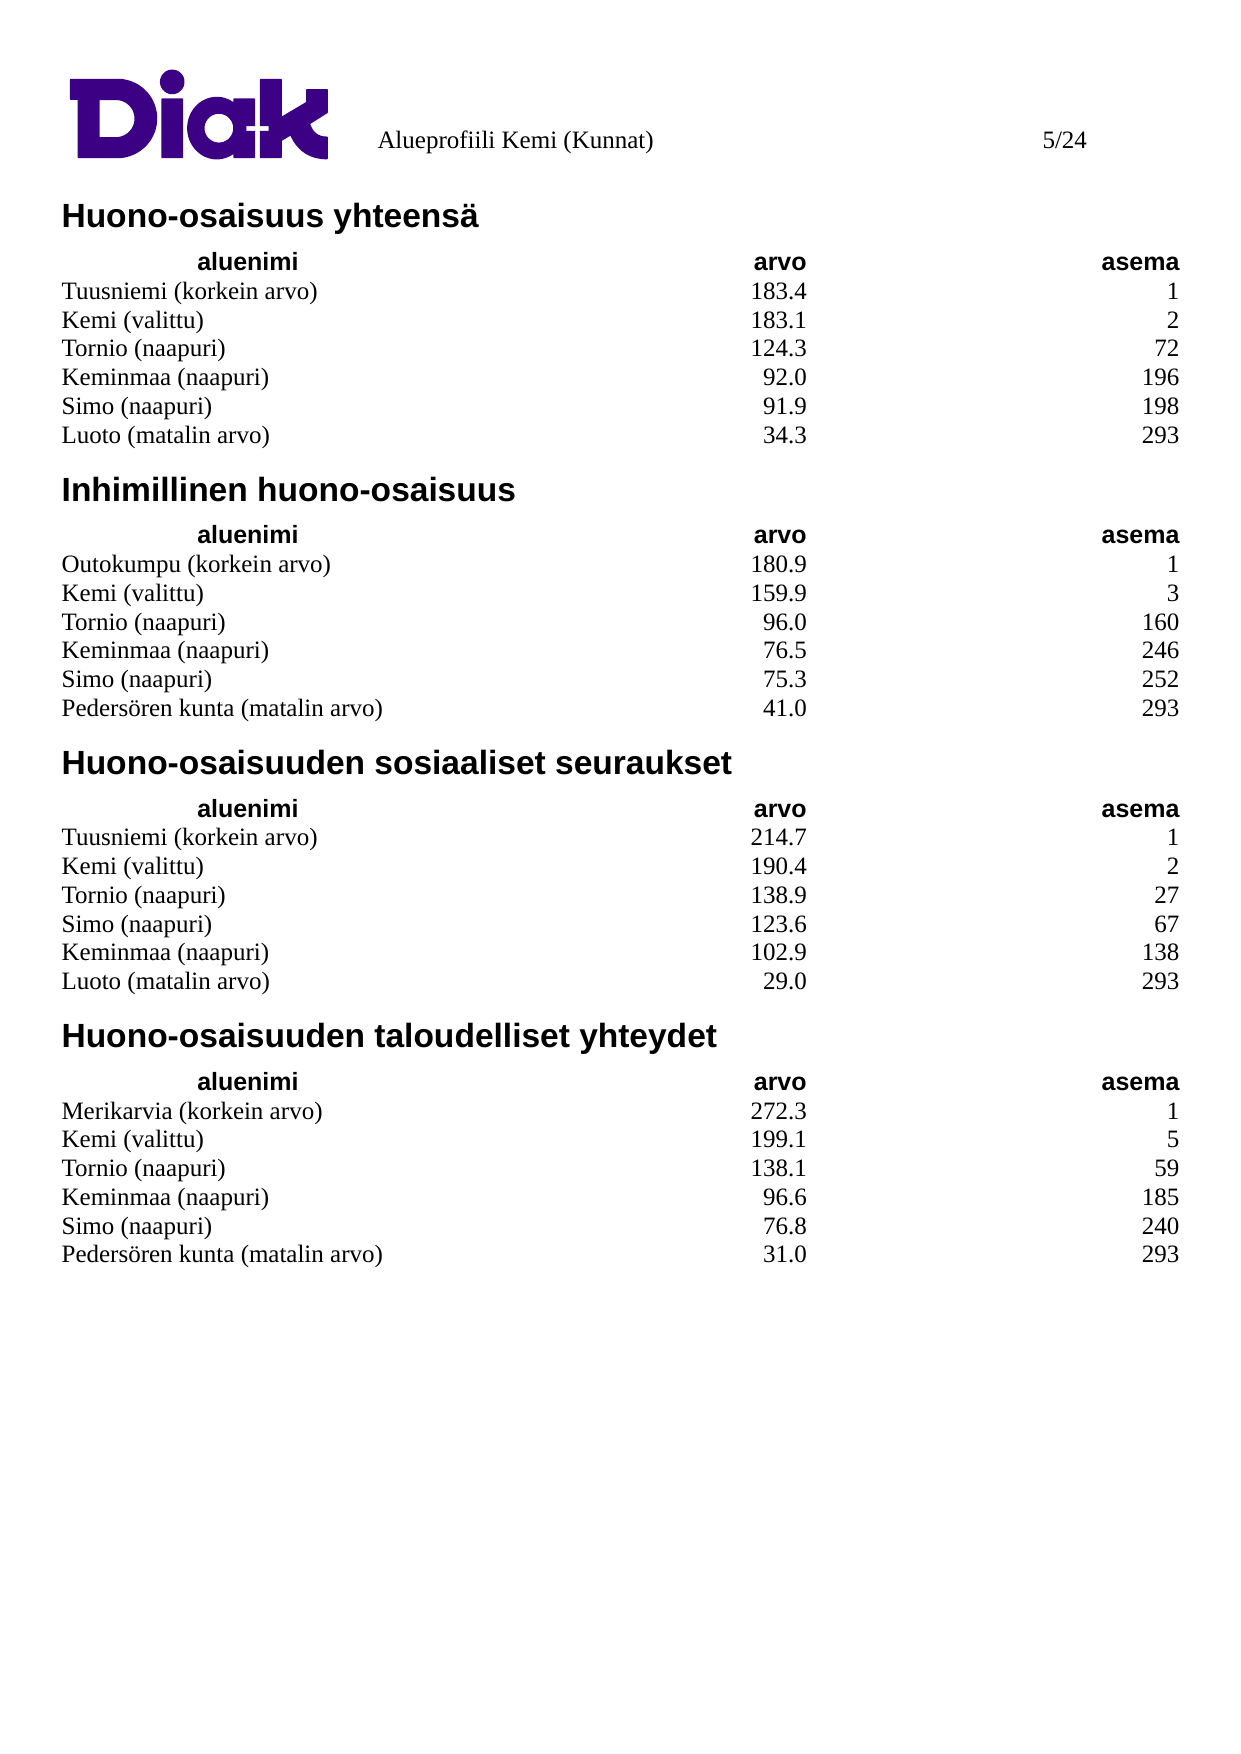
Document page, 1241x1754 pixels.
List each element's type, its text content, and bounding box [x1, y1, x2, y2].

table_cell Simo (naapuri) [61, 664, 434, 693]
subtitle Huono-osaisuuden sosiaaliset seuraukset [61, 743, 1179, 781]
table_cell Keminmaa (naapuri) [61, 938, 434, 966]
table_cell 124.3 [434, 334, 806, 362]
table_cell 240 [806, 1211, 1179, 1239]
table_header asema [806, 1067, 1179, 1096]
table_header arvo [434, 247, 806, 276]
table_cell 138 [806, 938, 1179, 966]
table_header asema [806, 247, 1179, 276]
table_cell 102.9 [434, 938, 806, 966]
table_cell 92.0 [434, 362, 806, 391]
table_cell 123.6 [434, 909, 806, 937]
table_cell 138.9 [434, 880, 806, 909]
table_cell 272.3 [434, 1096, 806, 1124]
table_cell 29.0 [434, 966, 806, 995]
table_cell 96.6 [434, 1182, 806, 1211]
table_header arvo [434, 1067, 806, 1096]
table_cell 41.0 [434, 693, 806, 722]
table_header asema [806, 794, 1179, 822]
table_cell Simo (naapuri) [61, 1211, 434, 1239]
table_cell Tornio (naapuri) [61, 607, 434, 636]
table_cell Tornio (naapuri) [61, 334, 434, 362]
table_cell Tornio (naapuri) [61, 880, 434, 909]
table_cell 214.7 [434, 823, 806, 851]
table_cell 190.4 [434, 851, 806, 880]
table_header aluenimi [61, 521, 434, 549]
table_cell Tuusniemi (korkein arvo) [61, 276, 434, 305]
subtitle Inhimillinen huono-osaisuus [61, 469, 1179, 508]
table_cell 185 [806, 1182, 1179, 1211]
table_cell Luoto (matalin arvo) [61, 966, 434, 995]
table_cell 59 [806, 1153, 1179, 1182]
table_cell Kemi (valittu) [61, 1125, 434, 1153]
table_cell 183.4 [434, 276, 806, 305]
table_cell 246 [806, 636, 1179, 664]
table_cell Tornio (naapuri) [61, 1153, 434, 1182]
table_cell 196 [806, 362, 1179, 391]
table_cell 72 [806, 334, 1179, 362]
table_cell 252 [806, 664, 1179, 693]
table_cell Simo (naapuri) [61, 909, 434, 937]
table_cell 293 [806, 693, 1179, 722]
table_cell 1 [806, 823, 1179, 851]
table_cell 180.9 [434, 549, 806, 578]
table_cell Merikarvia (korkein arvo) [61, 1096, 434, 1124]
table_cell 1 [806, 276, 1179, 305]
table_cell 293 [806, 420, 1179, 448]
table_cell Luoto (matalin arvo) [61, 420, 434, 448]
table_cell 3 [806, 578, 1179, 607]
table_cell Pedersören kunta (matalin arvo) [61, 693, 434, 722]
table_cell 159.9 [434, 578, 806, 607]
table_cell Simo (naapuri) [61, 391, 434, 420]
table_header aluenimi [61, 794, 434, 822]
table_cell 2 [806, 851, 1179, 880]
table_cell 138.1 [434, 1153, 806, 1182]
table_header arvo [434, 521, 806, 549]
table_cell 67 [806, 909, 1179, 937]
subtitle Huono-osaisuuden taloudelliset yhteydet [61, 1016, 1179, 1054]
table_cell Keminmaa (naapuri) [61, 1182, 434, 1211]
table_cell 91.9 [434, 391, 806, 420]
table_header arvo [434, 794, 806, 822]
table_cell Kemi (valittu) [61, 851, 434, 880]
table_cell 293 [806, 966, 1179, 995]
table_cell 1 [806, 549, 1179, 578]
table_cell 76.8 [434, 1211, 806, 1239]
table_cell 2 [806, 305, 1179, 333]
table_cell 75.3 [434, 664, 806, 693]
table_cell 1 [806, 1096, 1179, 1124]
table_header aluenimi [61, 1067, 434, 1096]
table_cell Kemi (valittu) [61, 578, 434, 607]
table_cell Outokumpu (korkein arvo) [61, 549, 434, 578]
table_cell Keminmaa (naapuri) [61, 362, 434, 391]
table_cell 293 [806, 1240, 1179, 1268]
table_cell 198 [806, 391, 1179, 420]
table_cell Tuusniemi (korkein arvo) [61, 823, 434, 851]
table_cell Keminmaa (naapuri) [61, 636, 434, 664]
table_header asema [806, 521, 1179, 549]
subtitle Huono-osaisuus yhteensä [61, 196, 1179, 235]
table_cell 31.0 [434, 1240, 806, 1268]
table_cell 96.0 [434, 607, 806, 636]
table_cell 76.5 [434, 636, 806, 664]
table_cell Kemi (valittu) [61, 305, 434, 333]
table_cell 5 [806, 1125, 1179, 1153]
table_cell 183.1 [434, 305, 806, 333]
table_cell Pedersören kunta (matalin arvo) [61, 1240, 434, 1268]
table_cell 160 [806, 607, 1179, 636]
table_cell 199.1 [434, 1125, 806, 1153]
table_header aluenimi [61, 247, 434, 276]
table_cell 34.3 [434, 420, 806, 448]
table_cell 27 [806, 880, 1179, 909]
